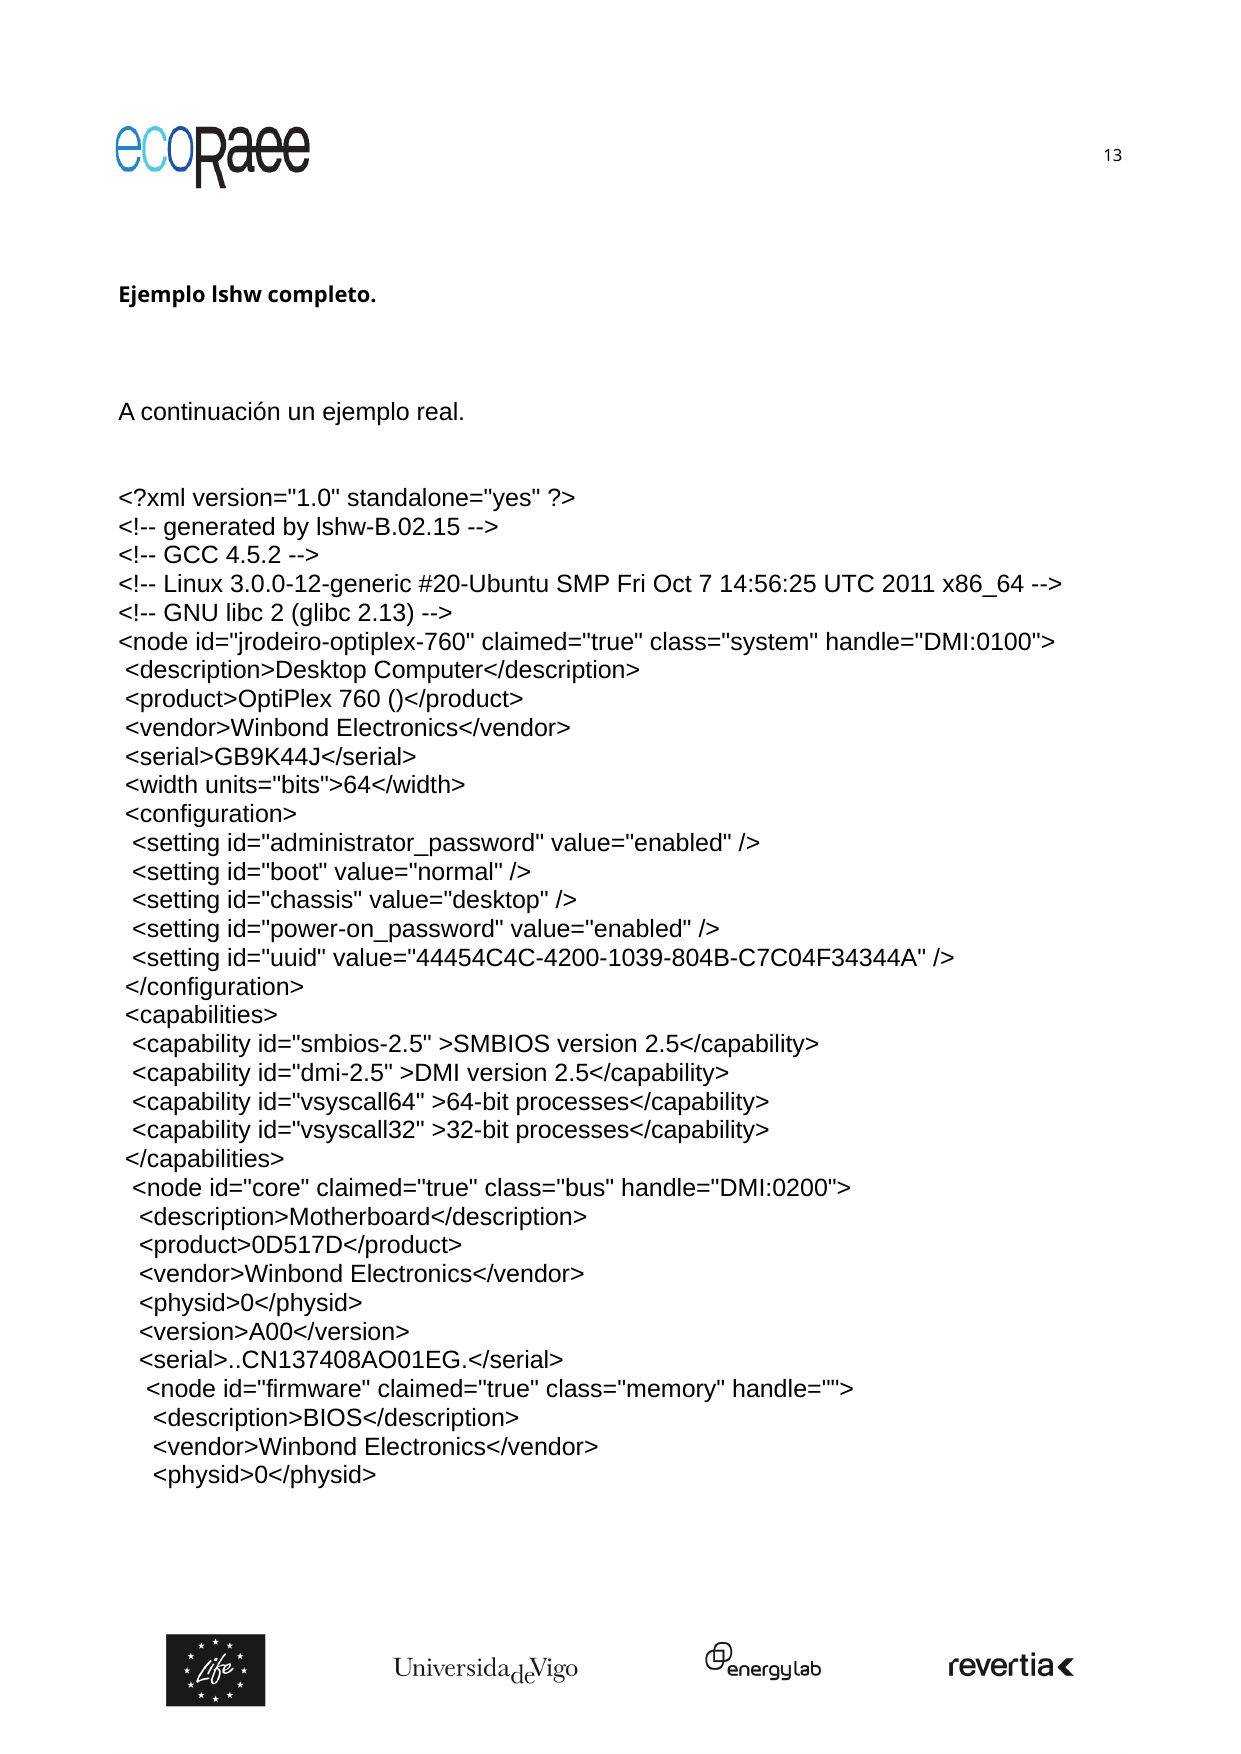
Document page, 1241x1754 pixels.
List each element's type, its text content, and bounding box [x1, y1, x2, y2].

text Ejemplo lshw completo. [118, 279, 1122, 309]
picture [114, 124, 311, 190]
text <?xml version="1.0" standalone="yes" ?> <!-- generated by lshw-B.02.15 --> <!-- GCC 4.5.2 --> <!-- Linux 3.0.0-12-generic #20-Ubuntu SMP Fri Oct 7 14:56:25 UTC 2011 x86_64 --> <!-- GNU libc 2 (glibc 2.13) --> <node id="jrodeiro-optiplex-760" claimed="true" class="system" handle="DMI:0100"> <description>Desktop Computer</description> <product>OptiPlex 760 ()</product> <vendor>Winbond Electronics</vendor> <serial>GB9K44J</serial> <width units="bits">64</width> <configuration> <setting id="administrator_password" value="enabled" /> <setting id="boot" value="normal" /> <setting id="chassis" value="desktop" /> <setting id="power-on_password" value="enabled" /> <setting id="uuid" value="44454C4C-4200-1039-804B-C7C04F34344A" /> </configuration> <capabilities> <capability id="smbios-2.5" >SMBIOS version 2.5</capability> <capability id="dmi-2.5" >DMI version 2.5</capability> <capability id="vsyscall64" >64-bit processes</capability> <capability id="vsyscall32" >32-bit processes</capability> </capabilities> <node id="core" claimed="true" class="bus" handle="DMI:0200"> <description>Motherboard</description> <product>0D517D</product> <vendor>Winbond Electronics</vendor> <physid>0</physid> <version>A00</version> <serial>..CN137408AO01EG.</serial> <node id="firmware" claimed="true" class="memory" handle=""> <description>BIOS</description> <vendor>Winbond Electronics</vendor> <physid>0</physid> [118, 483, 1122, 1489]
picture [118, 1514, 1123, 1754]
text A continuación un ejemplo real. [118, 397, 1122, 425]
